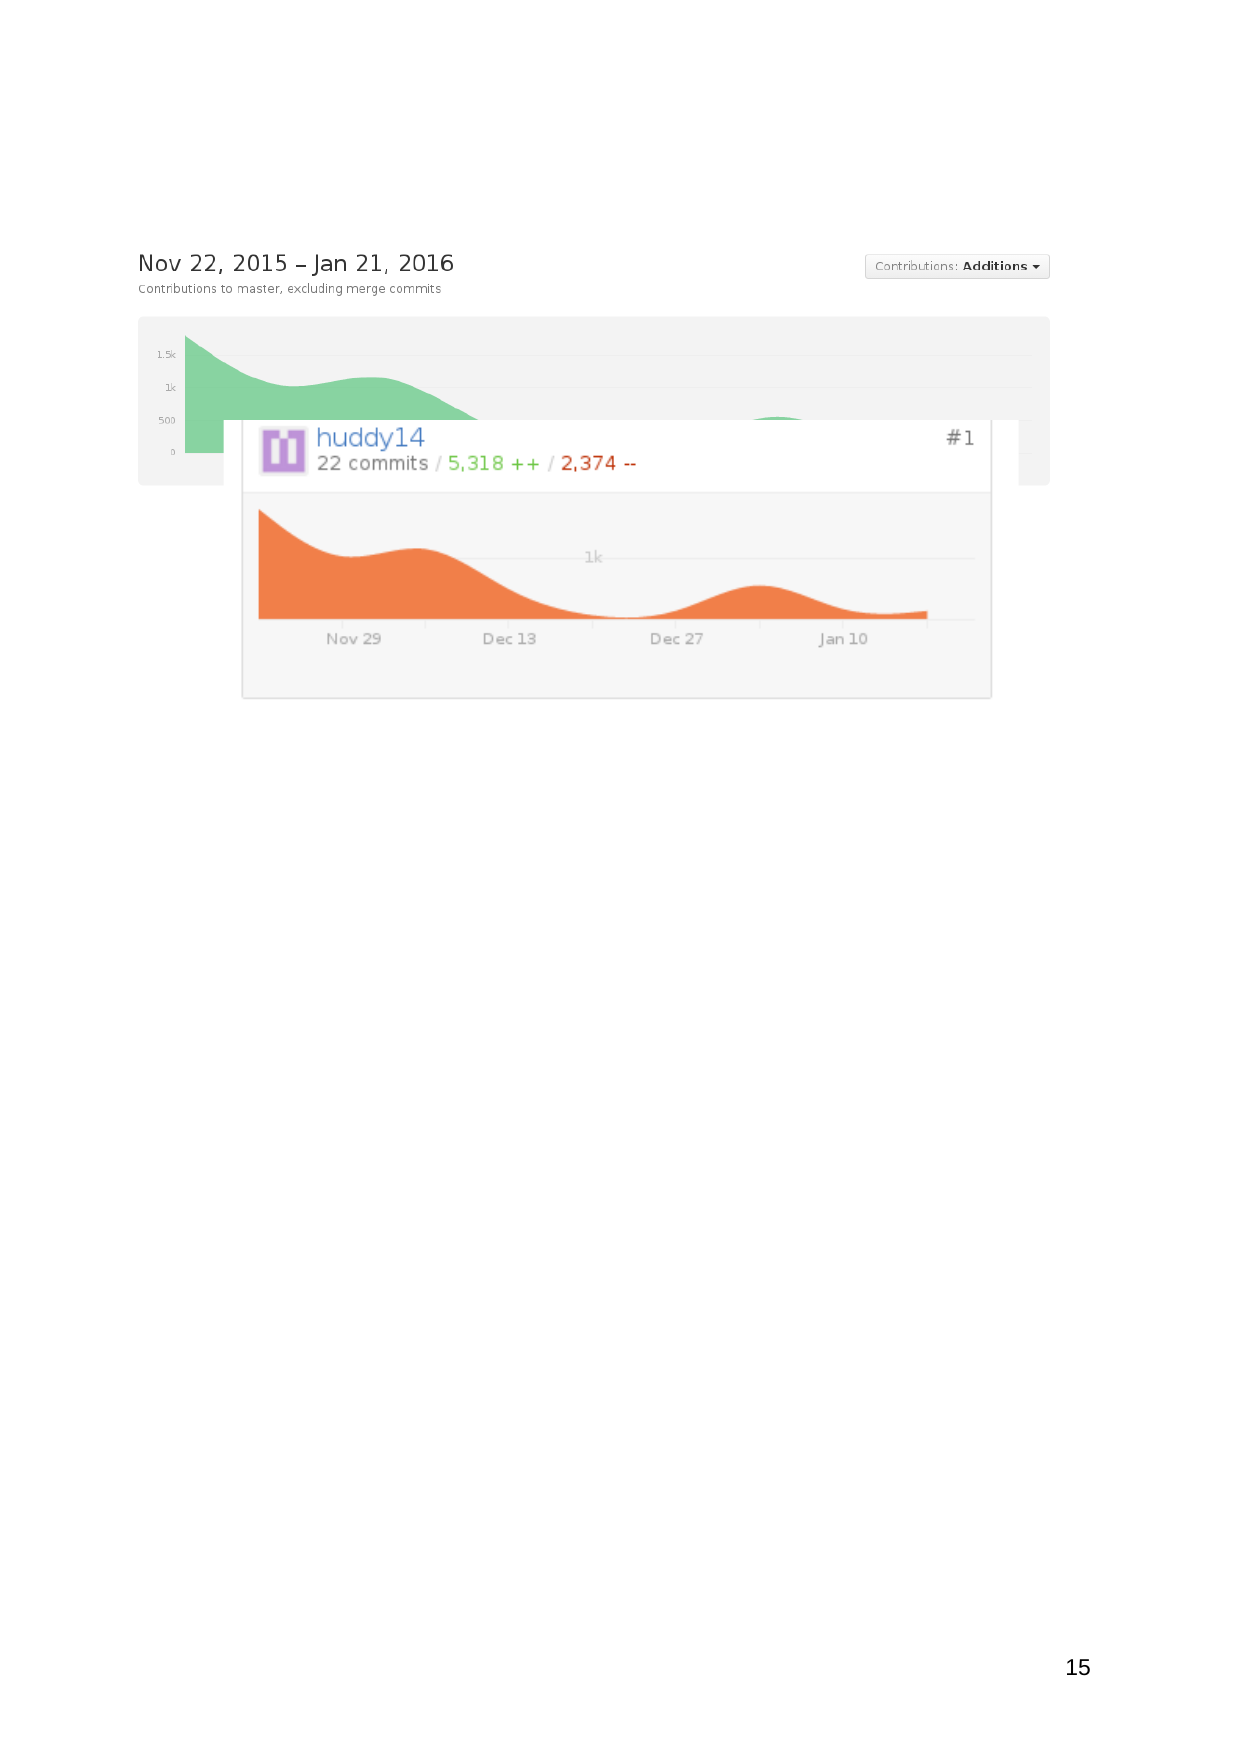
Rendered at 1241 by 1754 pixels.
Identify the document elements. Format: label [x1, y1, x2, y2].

picture [118, 239, 1059, 759]
